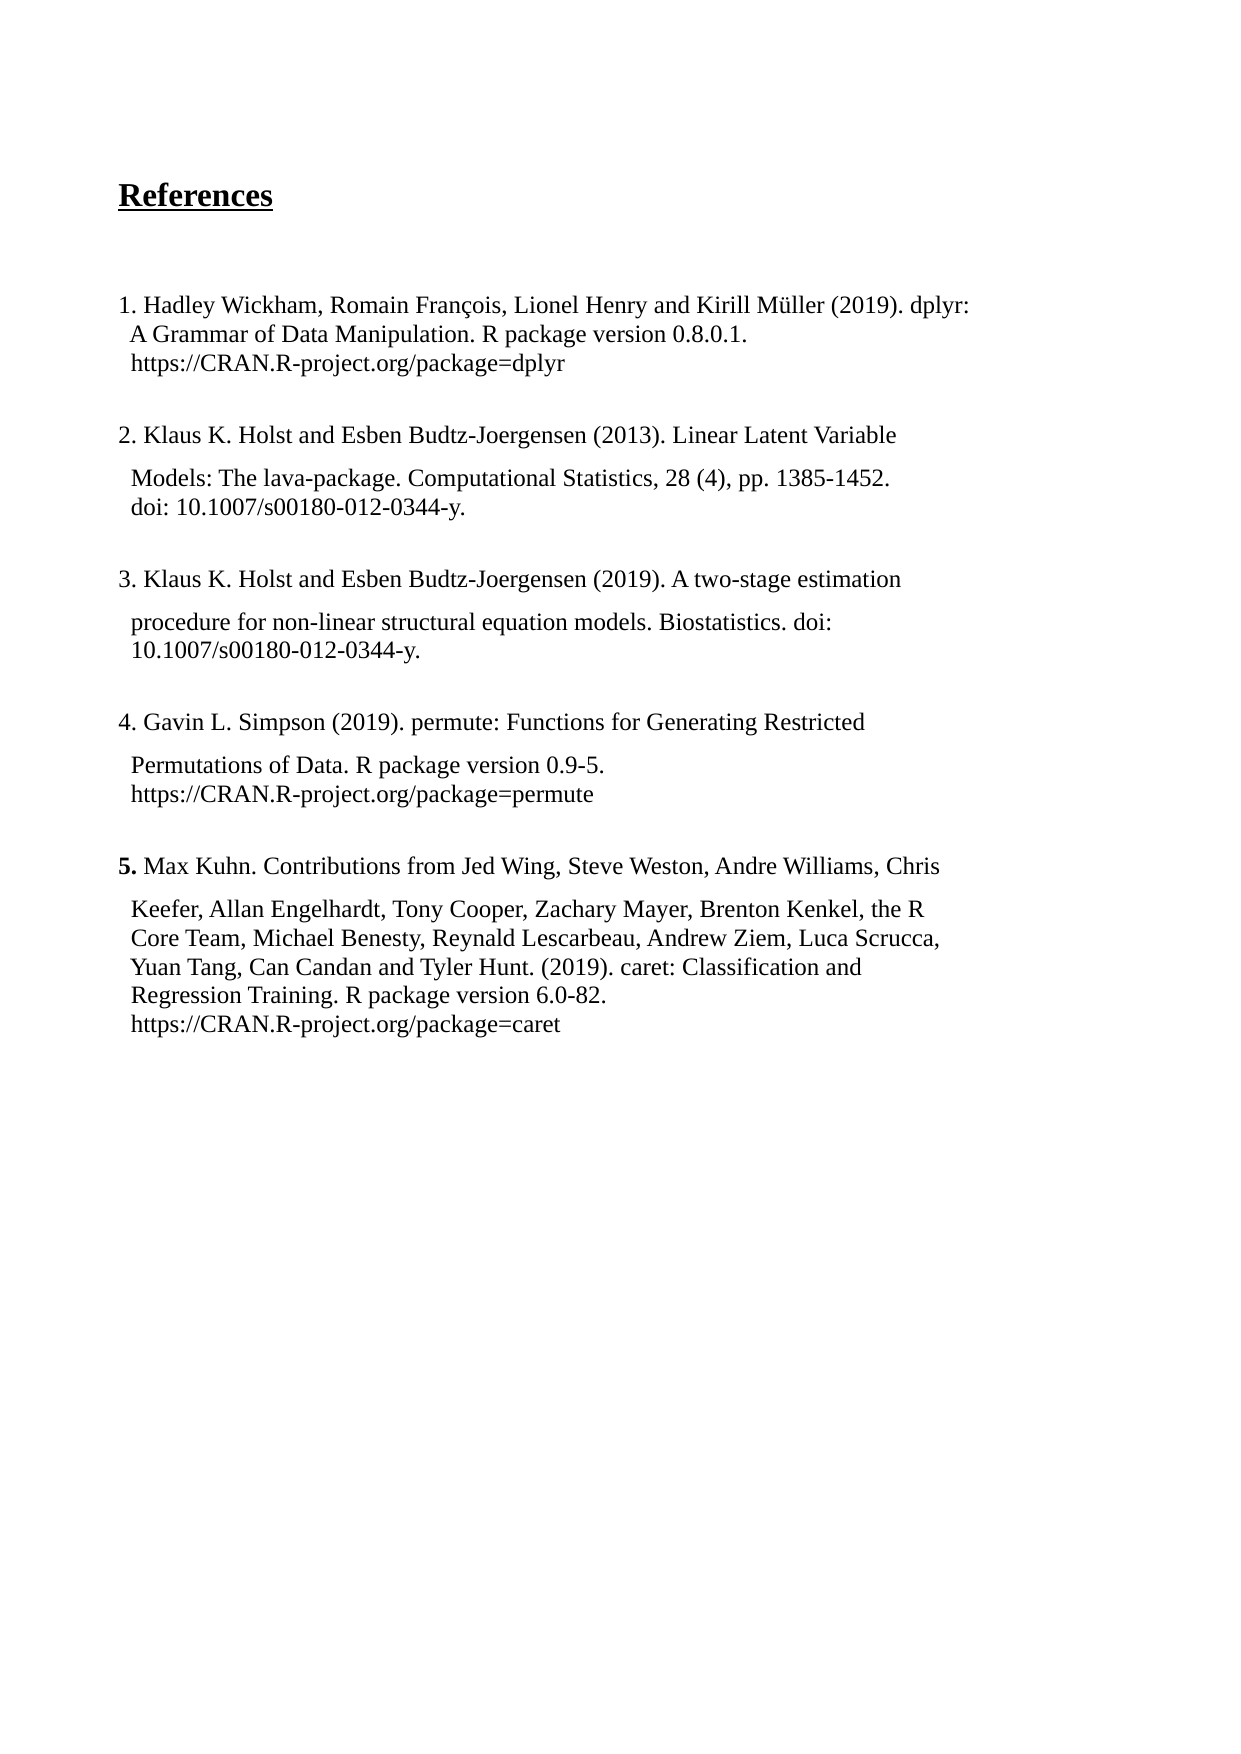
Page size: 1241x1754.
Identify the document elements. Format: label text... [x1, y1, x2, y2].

text A Grammar of Data Manipulation. R package version 0.8.0.1. [118, 319, 1122, 348]
text https://CRAN.R-project.org/package=caret [118, 1009, 1122, 1038]
text 5. Max Kuhn. Contributions from Jed Wing, Steve Weston, Andre Williams, Chris [118, 851, 1122, 880]
text 4. Gavin L. Simpson (2019). permute: Functions for Generating Restricted [118, 707, 1122, 736]
text procedure for non-linear structural equation models. Biostatistics. doi: [118, 607, 1122, 636]
text Permutations of Data. R package version 0.9-5. [118, 751, 1122, 779]
text Regression Training. R package version 6.0-82. [118, 981, 1122, 1009]
text 3. Klaus K. Holst and Esben Budtz-Joergensen (2019). A two-stage estimation [118, 564, 1122, 592]
text Models: The lava-package. Computational Statistics, 28 (4), pp. 1385-1452. [118, 463, 1122, 492]
text References [118, 176, 1122, 214]
text 10.1007/s00180-012-0344-y. [118, 636, 1122, 664]
text 2. Klaus K. Holst and Esben Budtz-Joergensen (2013). Linear Latent Variable [118, 420, 1122, 449]
text doi: 10.1007/s00180-012-0344-y. [118, 492, 1122, 521]
text 1. Hadley Wickham, Romain François, Lionel Henry and Kirill Müller (2019). dplyr: [118, 291, 1122, 319]
text Core Team, Michael Benesty, Reynald Lescarbeau, Andrew Ziem, Luca Scrucca, [118, 923, 1122, 952]
text Yuan Tang, Can Candan and Tyler Hunt. (2019). caret: Classification and [118, 952, 1122, 981]
text https://CRAN.R-project.org/package=dplyr [118, 348, 1122, 377]
text https://CRAN.R-project.org/package=permute [118, 779, 1122, 808]
text Keefer, Allan Engelhardt, Tony Cooper, Zachary Mayer, Brenton Kenkel, the R [118, 894, 1122, 923]
